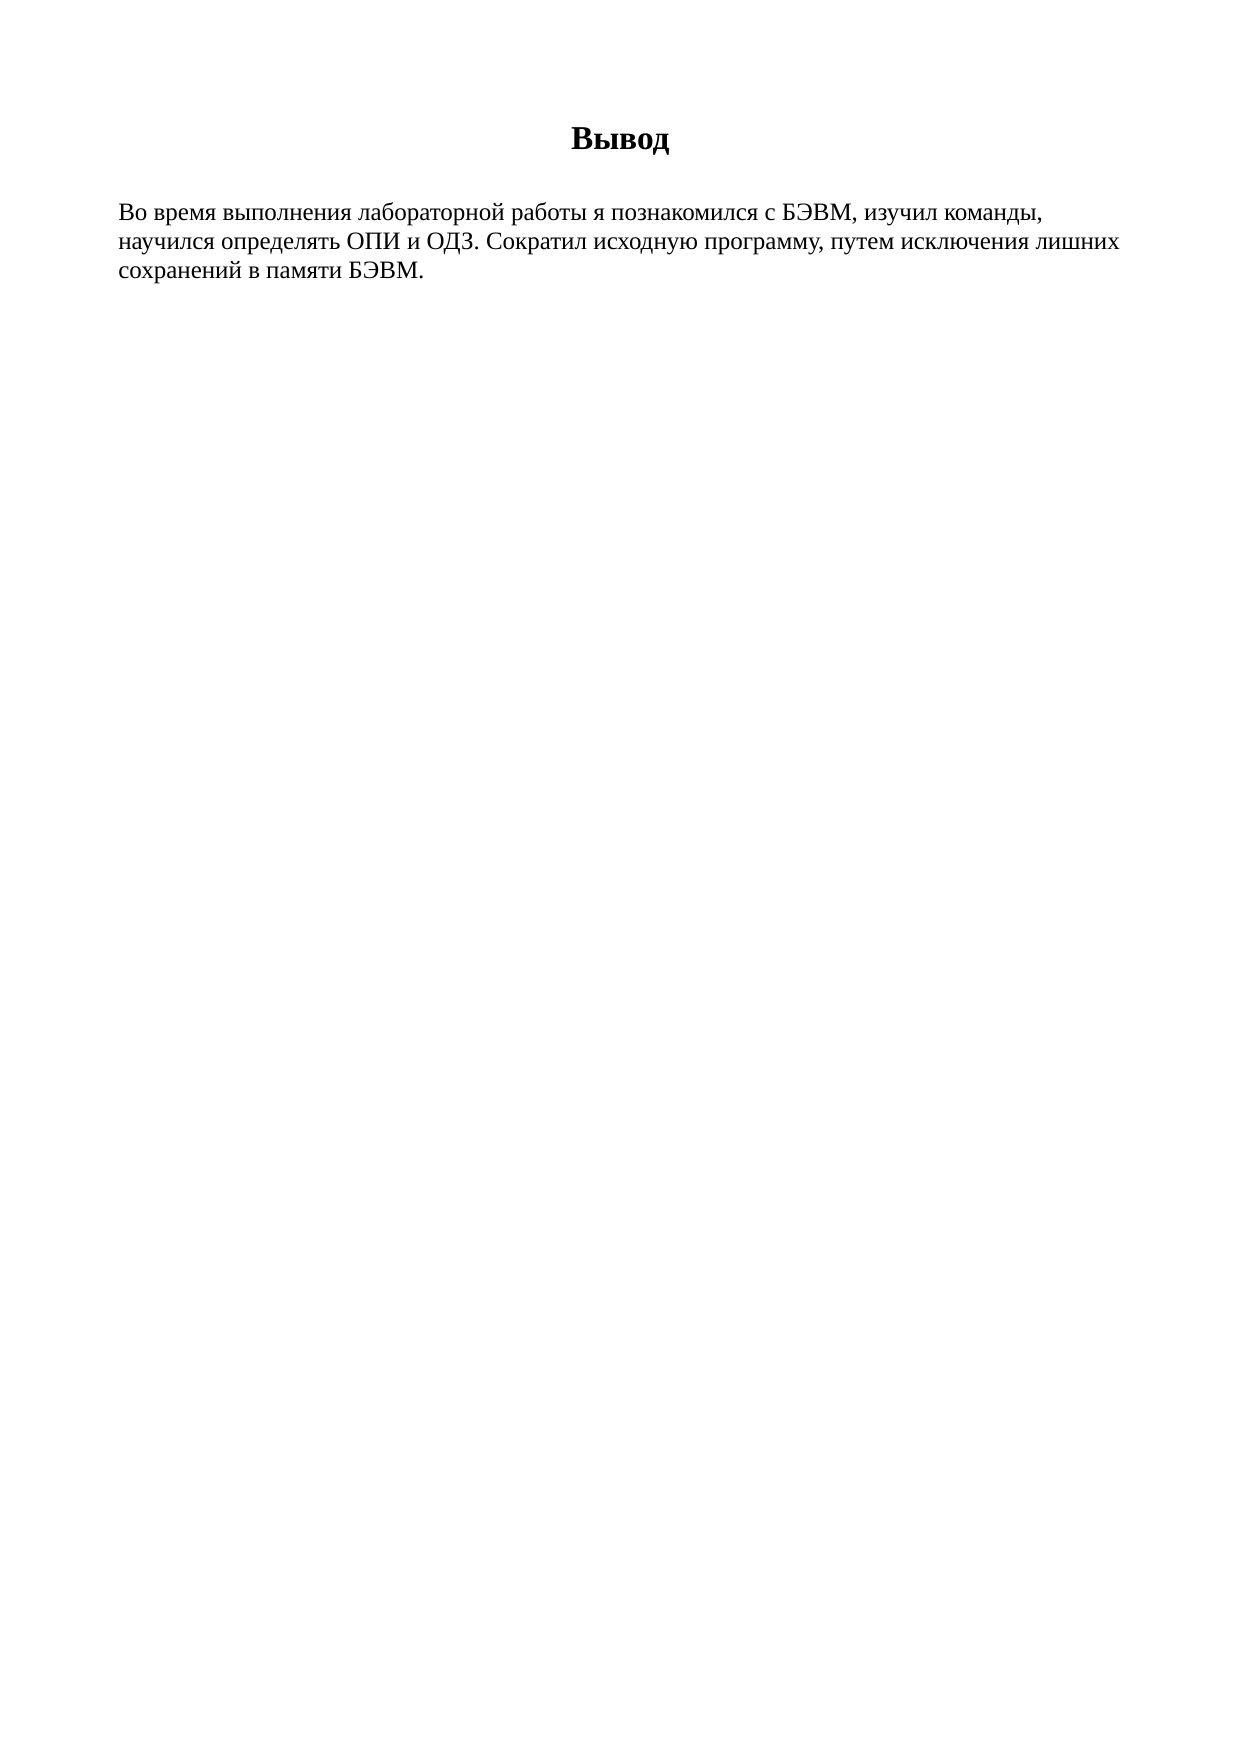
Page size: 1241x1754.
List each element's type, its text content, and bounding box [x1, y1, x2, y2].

subtitle Вывод [118, 118, 1122, 156]
text Во время выполнения лабораторной работы я познакомился с БЭВМ, изучил команды, научился определять ОПИ и ОДЗ. Сократил исходную программу, путем исключения лишних сохранений в памяти БЭВМ. [118, 197, 1122, 284]
